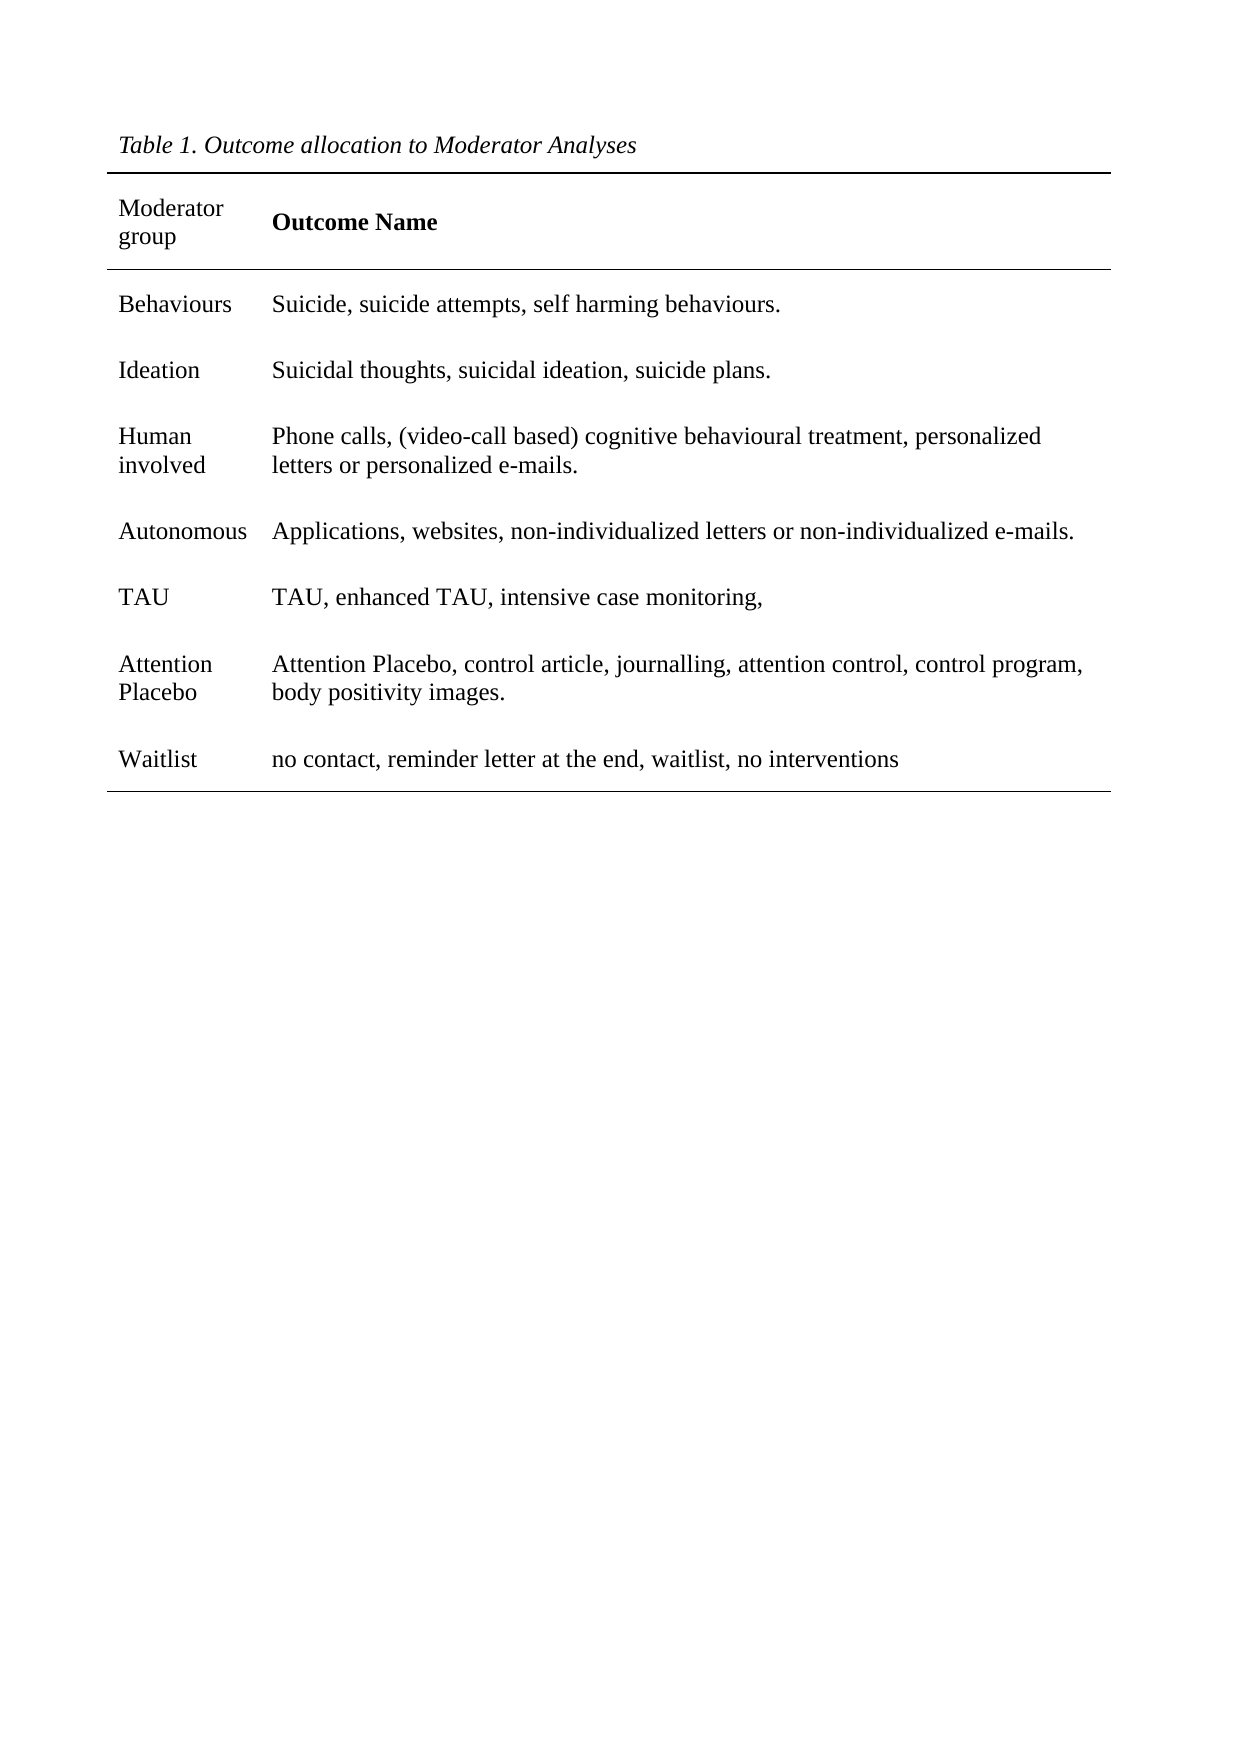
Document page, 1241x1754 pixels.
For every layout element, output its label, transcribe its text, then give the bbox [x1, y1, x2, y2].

table_header Outcome Name [260, 174, 1111, 269]
table_cell Phone calls, (video-call based) cognitive behavioural treatment, personalized letters or personalized e-mails. [260, 403, 1111, 497]
table_cell TAU [107, 564, 260, 630]
table_header Moderator group [107, 174, 260, 269]
table_cell Attention Placebo, control article, journalling, attention control, control program, body positivity images. [260, 630, 1111, 725]
table_cell Applications, websites, non-individualized letters or non-individualized e-mails. [260, 498, 1111, 564]
table_cell Ideation [107, 336, 260, 402]
table_cell Behaviours [107, 270, 260, 336]
table_cell Suicidal thoughts, suicidal ideation, suicide plans. [260, 336, 1111, 402]
text Table 1. Outcome allocation to Moderator Analyses [118, 131, 1122, 159]
table_cell Human involved [107, 403, 260, 497]
table_cell TAU, enhanced TAU, intensive case monitoring, [260, 564, 1111, 630]
table_cell Waitlist [107, 725, 260, 791]
table_cell Suicide, suicide attempts, self harming behaviours. [260, 270, 1111, 336]
table_cell Autonomous [107, 498, 260, 564]
table_cell no contact, reminder letter at the end, waitlist, no interventions [260, 725, 1111, 791]
table_cell Attention Placebo [107, 630, 260, 725]
